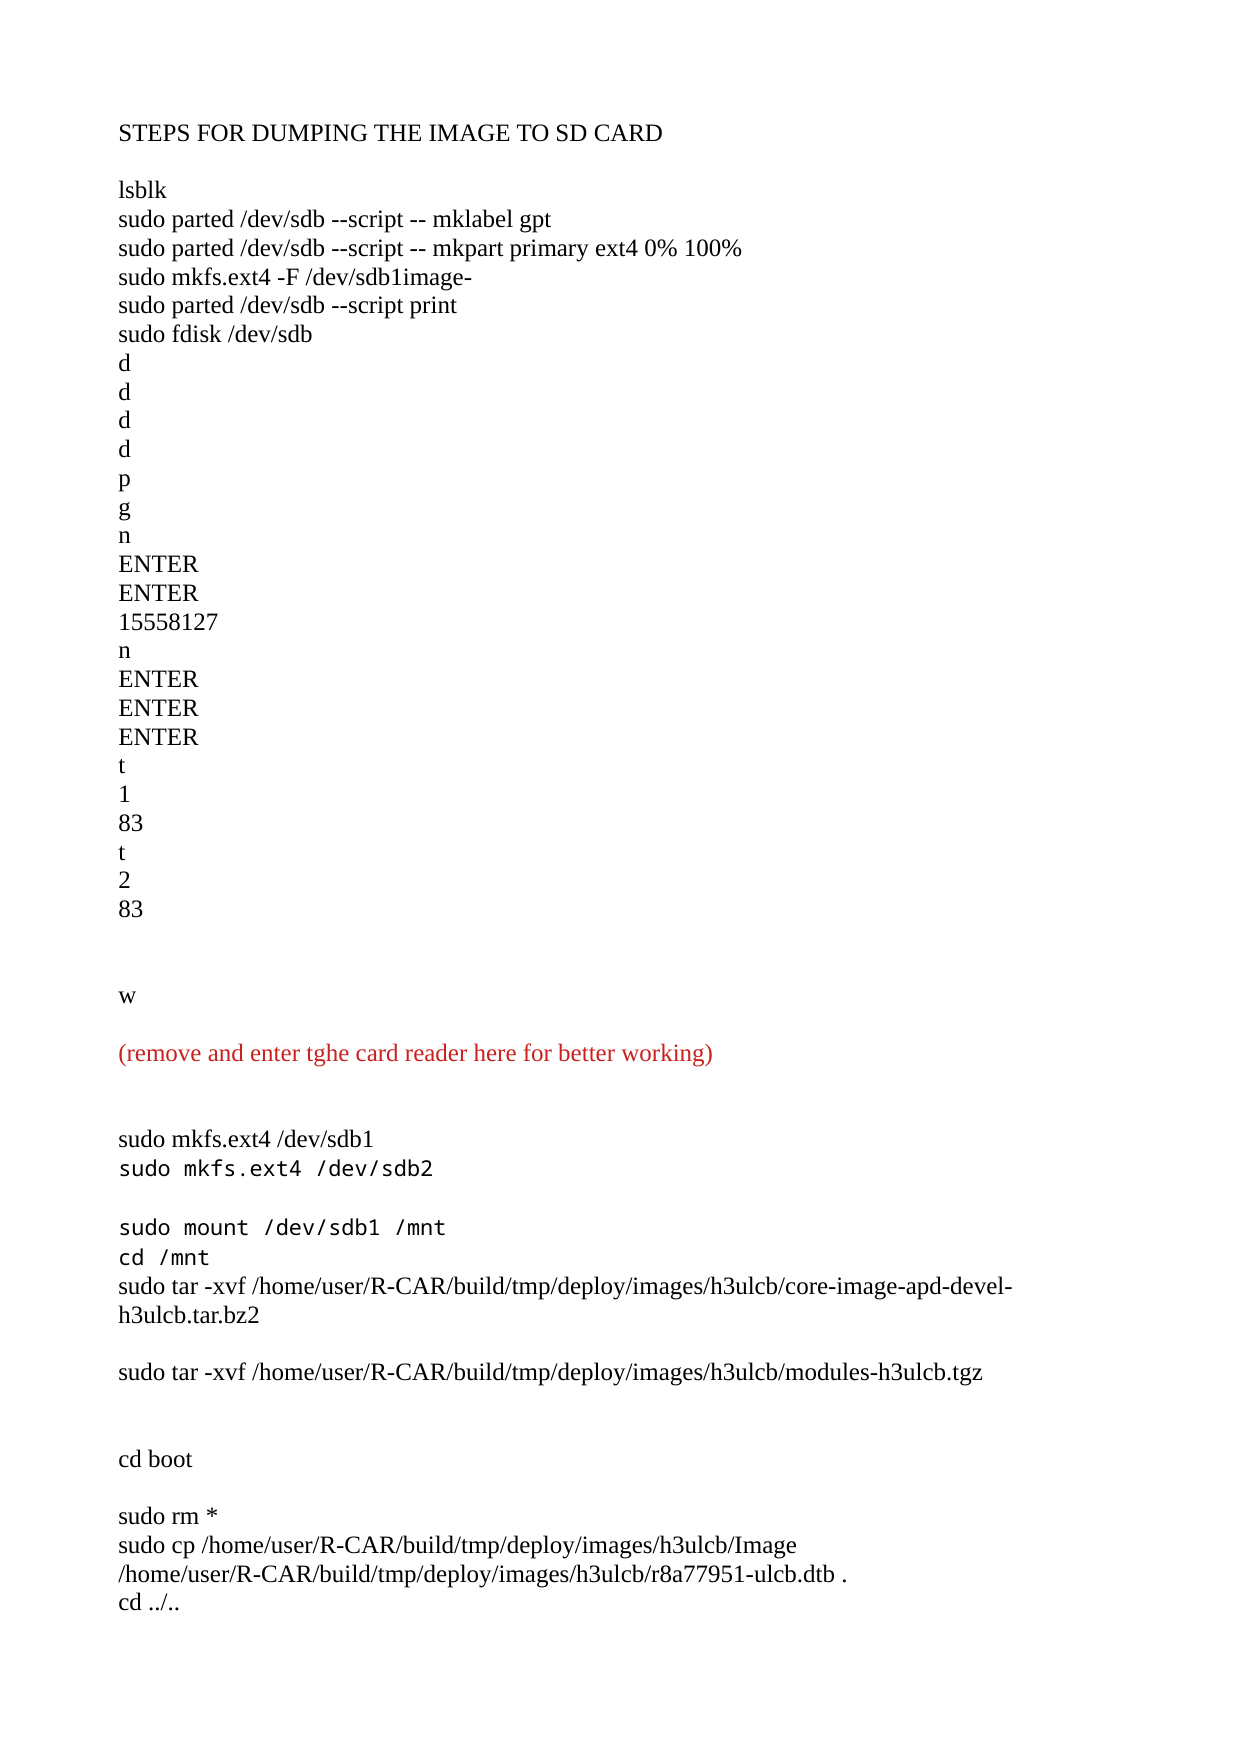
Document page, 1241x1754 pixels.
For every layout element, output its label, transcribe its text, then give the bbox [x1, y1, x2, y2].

text sudo fdisk /dev/sdb [118, 319, 1122, 348]
text d [118, 348, 1122, 377]
text sudo parted /dev/sdb --script -- mklabel gpt [118, 204, 1122, 233]
text sudo parted /dev/sdb --script -- mkpart primary ext4 0% 100% [118, 233, 1122, 262]
text sudo parted /dev/sdb --script print [118, 291, 1122, 319]
text ENTER [118, 693, 1122, 722]
text cd /mnt [118, 1241, 1122, 1271]
text ENTER [118, 578, 1122, 607]
text 83 [118, 808, 1122, 837]
text sudo rm * [118, 1501, 1122, 1530]
text STEPS FOR DUMPING THE IMAGE TO SD CARD [118, 118, 1122, 147]
text cd boot [118, 1444, 1122, 1472]
text 15558127 [118, 607, 1122, 636]
text sudo cp /home/user/R-CAR/build/tmp/deploy/images/h3ulcb/Image /home/user/R-CAR/build/tmp/deploy/images/h3ulcb/r8a77951-ulcb.dtb . [118, 1530, 1122, 1587]
text sudo mkfs.ext4 /dev/sdb1 [118, 1124, 1122, 1153]
text 2 [118, 866, 1122, 894]
text ENTER [118, 664, 1122, 693]
text sudo tar -xvf /home/user/R-CAR/build/tmp/deploy/images/h3ulcb/modules-h3ulcb.tgz [118, 1357, 1122, 1386]
text d [118, 434, 1122, 463]
text d [118, 377, 1122, 406]
text g [118, 492, 1122, 521]
text n [118, 521, 1122, 549]
text ENTER [118, 549, 1122, 578]
text n [118, 636, 1122, 664]
text sudo mkfs.ext4 /dev/sdb2 [118, 1153, 1122, 1183]
text ENTER [118, 722, 1122, 751]
text d [118, 406, 1122, 434]
text t [118, 837, 1122, 866]
text t [118, 751, 1122, 779]
text sudo mkfs.ext4 -F /dev/sdb1image- [118, 262, 1122, 291]
text lsblk [118, 176, 1122, 204]
text sudo mount /dev/sdb1 /mnt [118, 1212, 1122, 1241]
text cd ../.. [118, 1587, 1122, 1616]
text w [118, 981, 1122, 1009]
text 1 [118, 779, 1122, 808]
text p [118, 463, 1122, 492]
text (remove and enter tghe card reader here for better working) [118, 1038, 1122, 1067]
text sudo tar -xvf /home/user/R-CAR/build/tmp/deploy/images/h3ulcb/core-image-apd-devel-h3ulcb.tar.bz2 [118, 1271, 1122, 1329]
text 83 [118, 894, 1122, 923]
